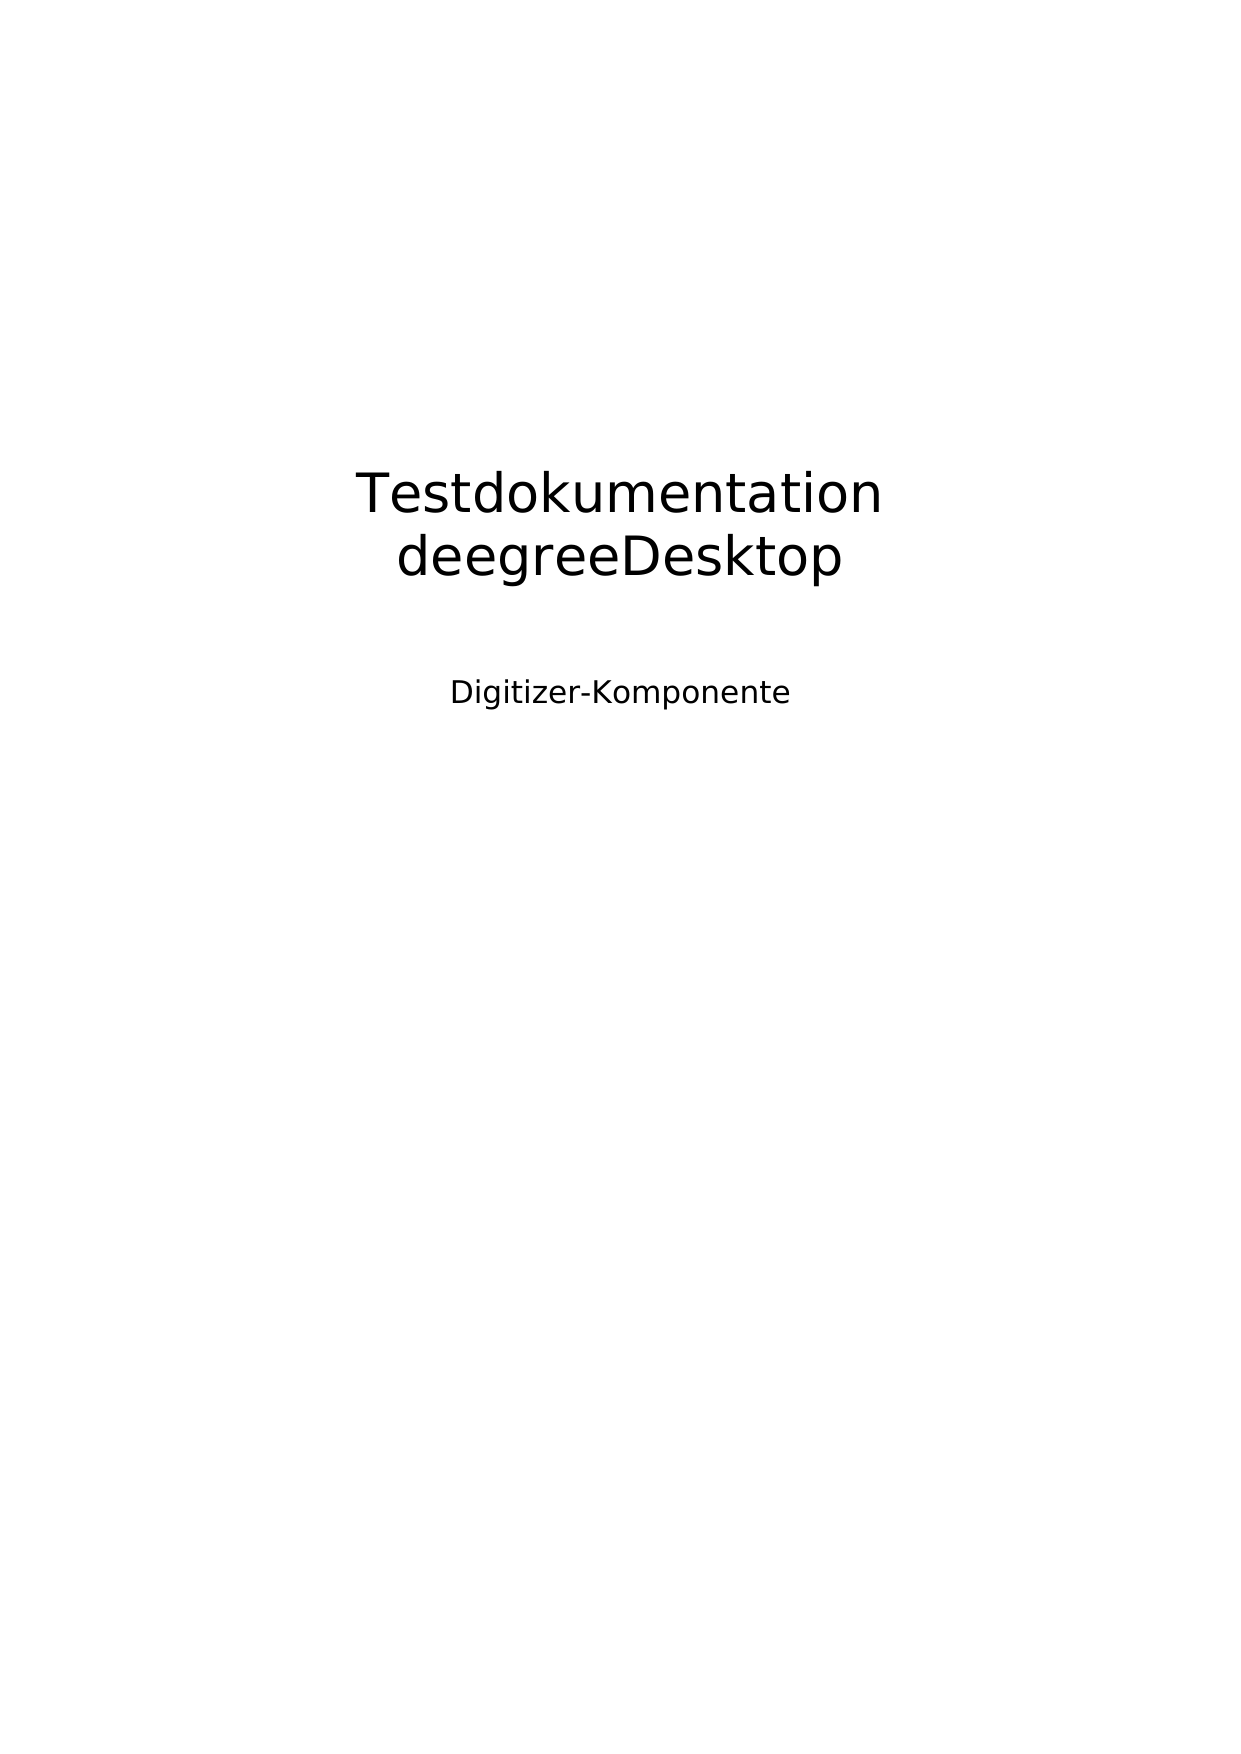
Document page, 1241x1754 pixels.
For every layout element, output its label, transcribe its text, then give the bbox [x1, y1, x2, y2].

text Digitizer-Komponente [148, 675, 1092, 711]
text Testdokumentation deegreeDesktop [148, 462, 1092, 588]
